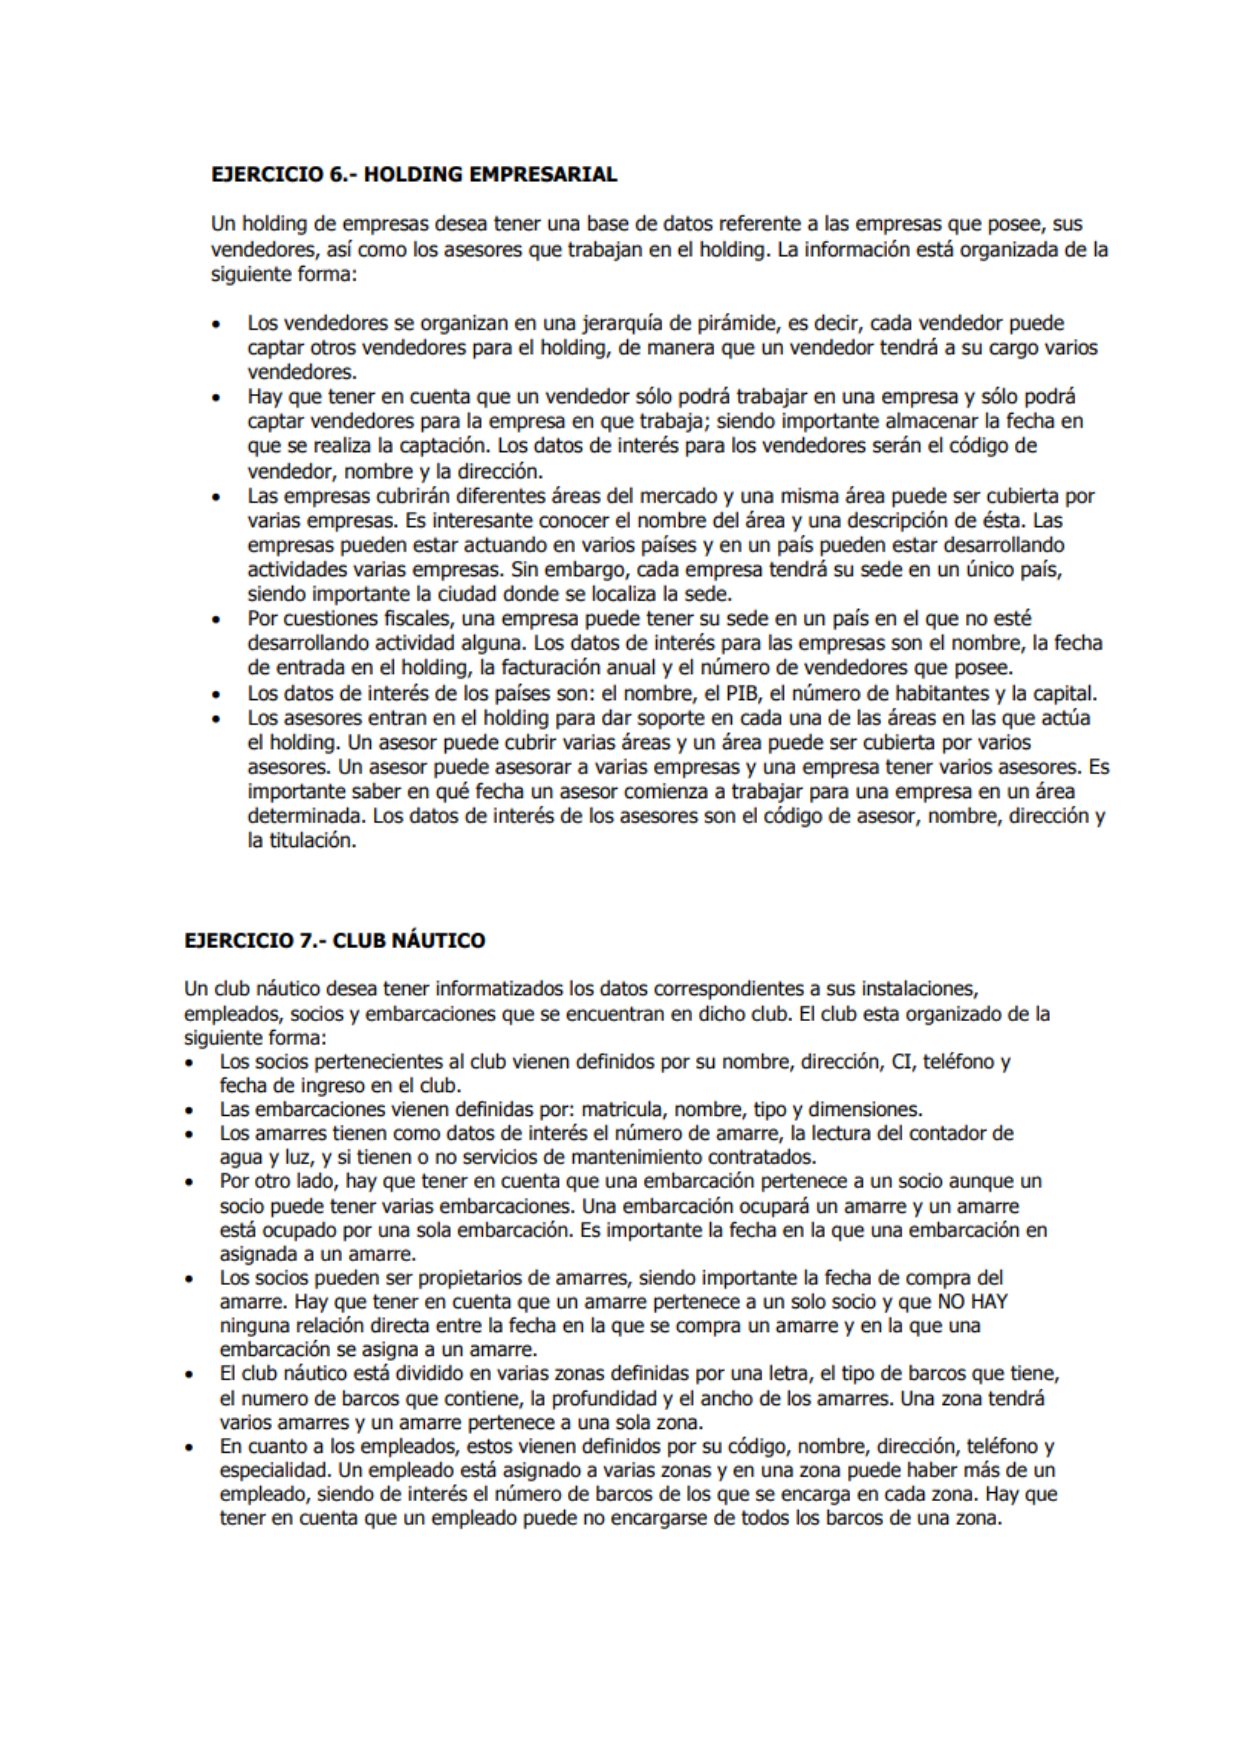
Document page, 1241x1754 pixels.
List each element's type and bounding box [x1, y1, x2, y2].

picture [490, 127, 1152, 873]
picture [471, 904, 1118, 1568]
